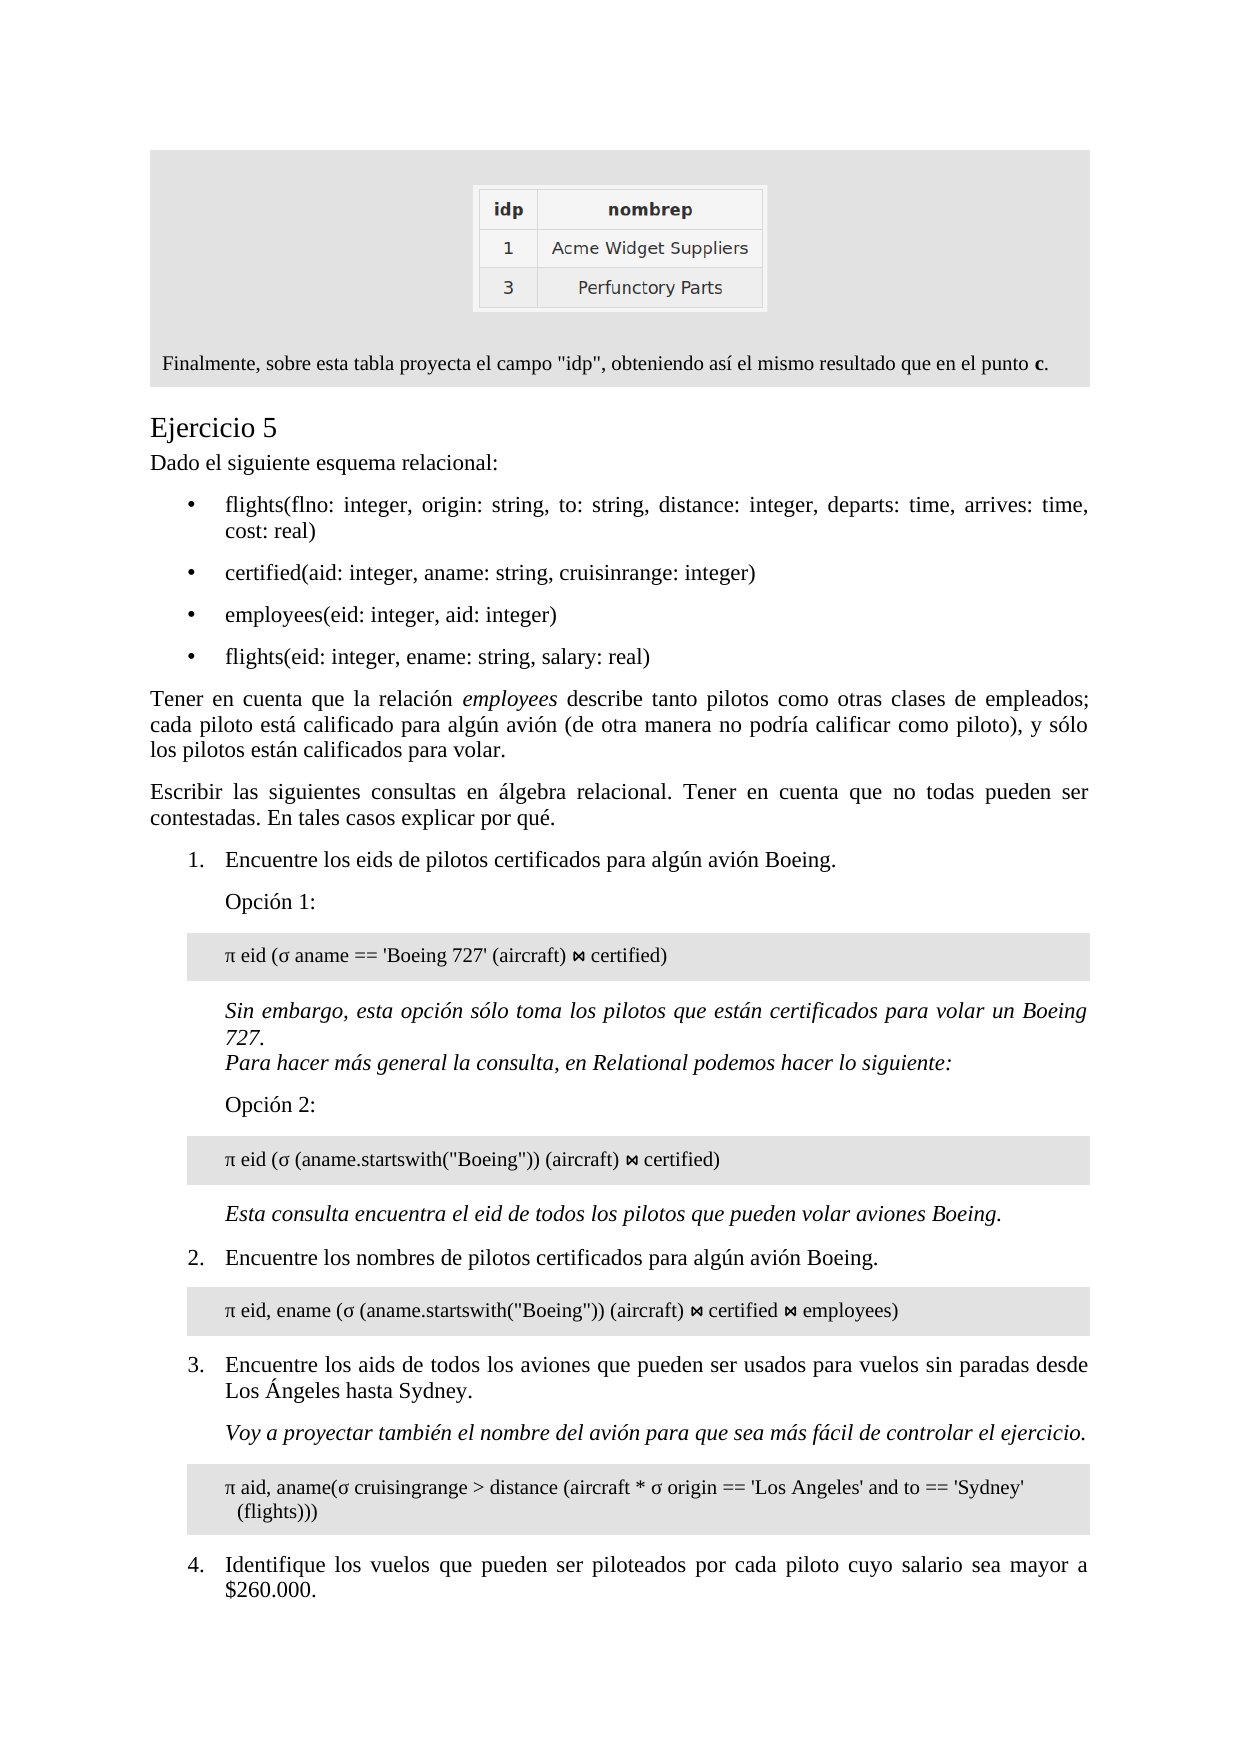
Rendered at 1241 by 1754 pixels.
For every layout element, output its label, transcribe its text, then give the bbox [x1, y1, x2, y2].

list Encuentre los eids de pilotos certificados para algún avión Boeing. [187, 847, 1090, 872]
list Esta consulta encuentra el eid de todos los pilotos que pueden volar aviones Boeing. [187, 1201, 1090, 1229]
list π eid (σ (aname.startswith("Boeing")) (aircraft) ⋈ certified) [187, 1136, 1090, 1185]
list Opción 1: [187, 889, 1090, 916]
list employees(eid: integer, aid: integer) [187, 602, 1090, 627]
subtitle Ejercicio 5 [150, 412, 1090, 444]
list Opción 2: [187, 1092, 1090, 1120]
text Finalmente, sobre esta tabla proyecta el campo "idp", obteniendo así el mismo resultado que en el punto c. [150, 317, 1090, 387]
list Encuentre los aids de todos los aviones que pueden ser usados para vuelos sin paradas desde Los Ángeles hasta Sydney. [187, 1352, 1090, 1403]
list Encuentre los nombres de pilotos certificados para algún avión Boeing. [187, 1245, 1090, 1271]
text Dado el siguiente esquema relacional: [150, 450, 1090, 476]
picture [472, 185, 768, 312]
list Identifique los vuelos que pueden ser piloteados por cada piloto cuyo salario sea mayor a $260.000. [187, 1552, 1090, 1603]
list certified(aid: integer, aname: string, cruisinrange: integer) [187, 560, 1090, 585]
text Escribir las siguientes consultas en álgebra relacional. Tener en cuenta que no todas pueden ser contestadas. En tales casos explicar por qué. [150, 779, 1090, 830]
list Sin embargo, esta opción sólo toma los pilotos que están certificados para volar un Boeing 727. Para hacer más general la consulta, en Relational podemos hacer lo siguiente: [187, 998, 1090, 1076]
list flights(flno: integer, origin: string, to: string, distance: integer, departs: time, arrives: time, cost: real) [187, 492, 1090, 543]
list π eid (σ aname == 'Boeing 727' (aircraft) ⋈ certified) [187, 933, 1090, 981]
text Tener en cuenta que la relación employees describe tanto pilotos como otras clases de empleados; cada piloto está calificado para algún avión (de otra manera no podría calificar como piloto), y sólo los pilotos están calificados para volar. [150, 686, 1090, 762]
list π aid, aname(σ cruisingrange > distance (aircraft * σ origin == 'Los Angeles' and to == 'Sydney' (flights))) [187, 1464, 1090, 1535]
list π eid, ename (σ (aname.startswith("Boeing")) (aircraft) ⋈ certified ⋈ employees) [187, 1287, 1090, 1336]
list flights(eid: integer, ename: string, salary: real) [187, 644, 1090, 669]
list Voy a proyectar también el nombre del avión para que sea más fácil de controlar el ejercicio. [187, 1420, 1090, 1447]
